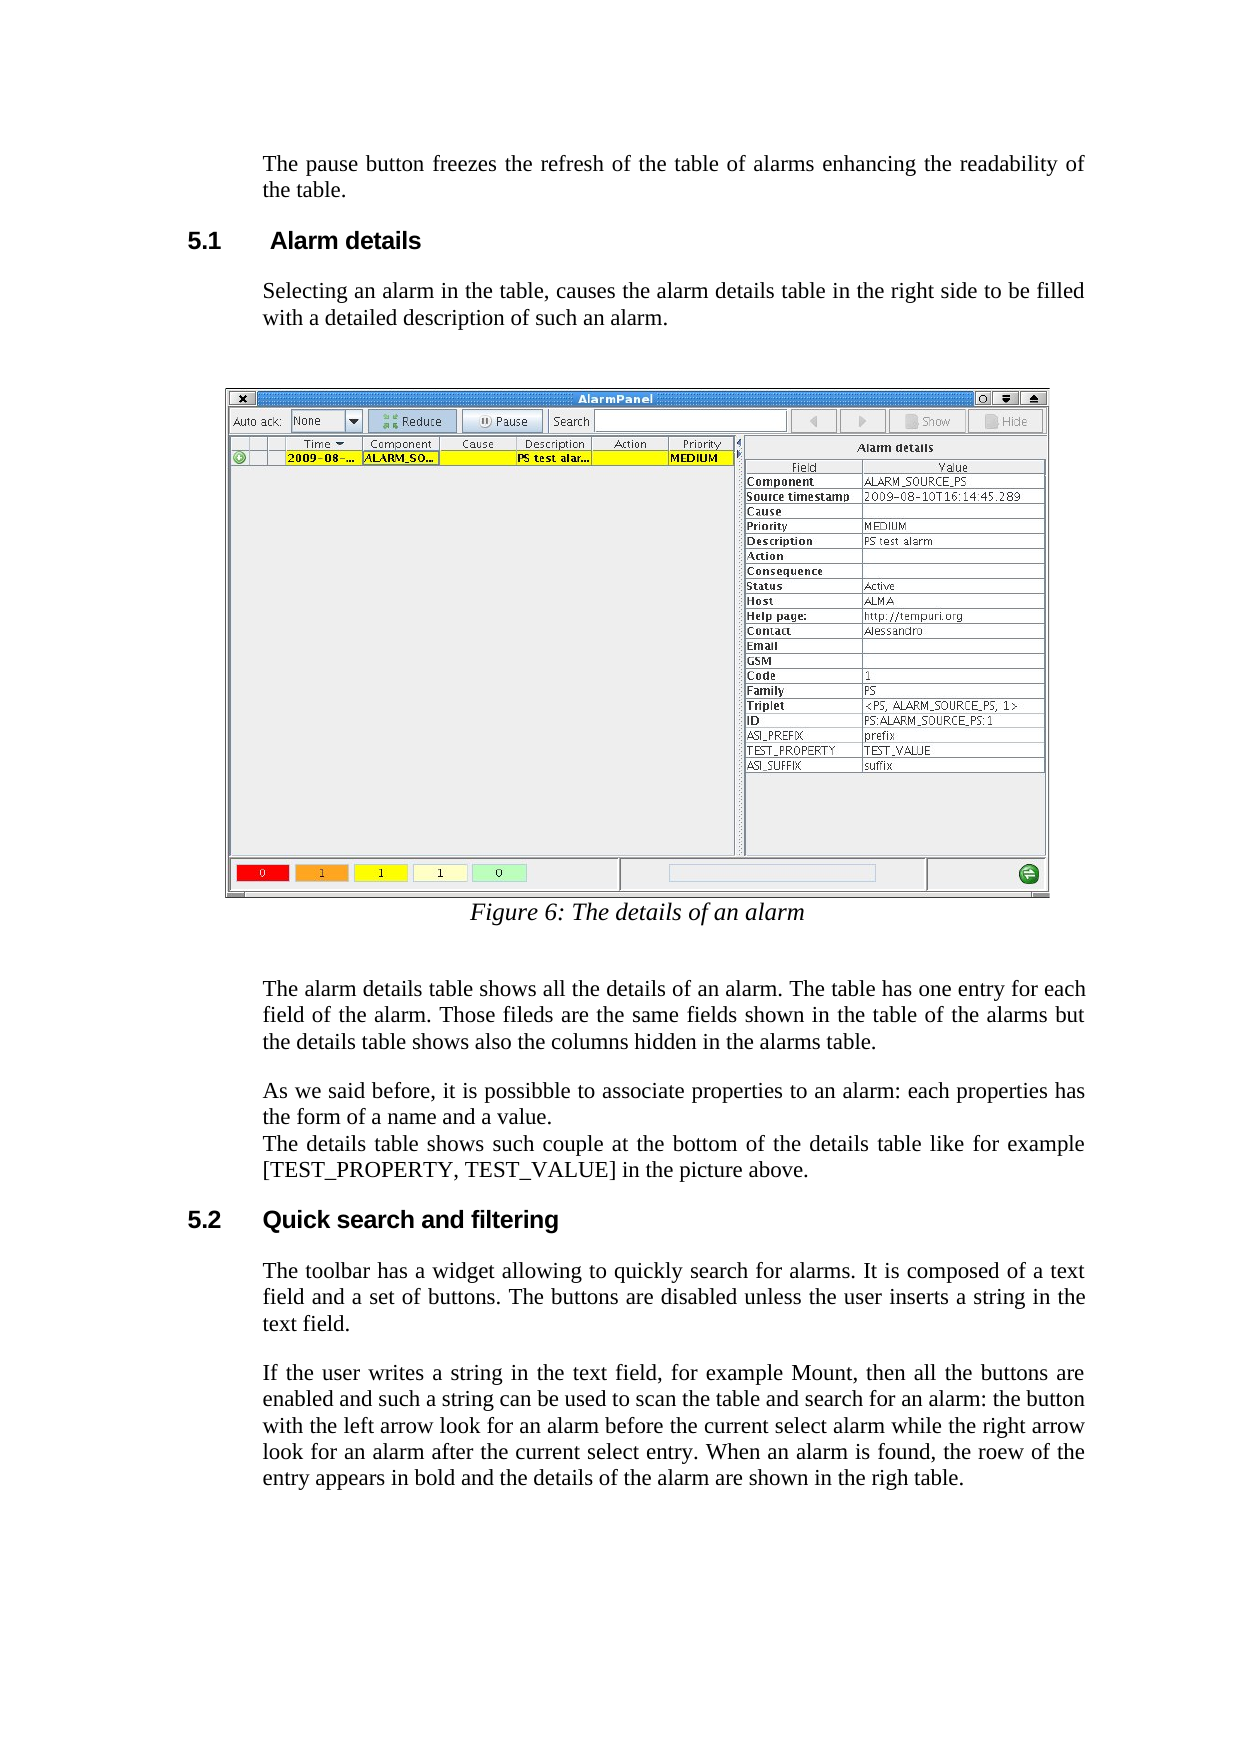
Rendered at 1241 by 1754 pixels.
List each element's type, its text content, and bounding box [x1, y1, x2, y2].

text The alarm details table shows all the details of an alarm. The table has one entry for each field of the alarm. Those fileds are the same fields shown in the table of the alarms but the details table shows also the columns hidden in the alarms table. [262, 975, 1087, 1054]
subtitle Alarm details [187, 226, 1087, 254]
picture [225, 388, 1050, 898]
text Figure 6: The details of an alarm [225, 898, 1049, 926]
text If the user writes a string in the text field, for example Mount, then all the buttons are enabled and such a string can be used to scan the table and search for an alarm: the button with the left arrow look for an alarm before the current select alarm while the right arrow look for an alarm after the current select entry. When an alarm is found, the roew of the entry appears in bold and the details of the alarm are shown in the righ table. [262, 1359, 1087, 1491]
text As we said before, it is possibble to associate properties to an alarm: each properties has the form of a name and a value. The details table shows such couple at the bottom of the details table like for example [TEST_PROPERTY, TEST_VALUE] in the picture above. [262, 1077, 1087, 1182]
text Selecting an alarm in the table, causes the alarm details table in the right side to be filled with a detailed description of such an alarm. [262, 277, 1087, 330]
text The toolbar has a widget allowing to quickly search for alarms. It is composed of a text field and a set of buttons. The buttons are disabled unless the user inserts a string in the text field. [262, 1257, 1087, 1336]
text The pause button freezes the refresh of the table of alarms enhancing the readability of the table. [262, 150, 1087, 203]
subtitle Quick search and filtering [187, 1205, 1087, 1234]
